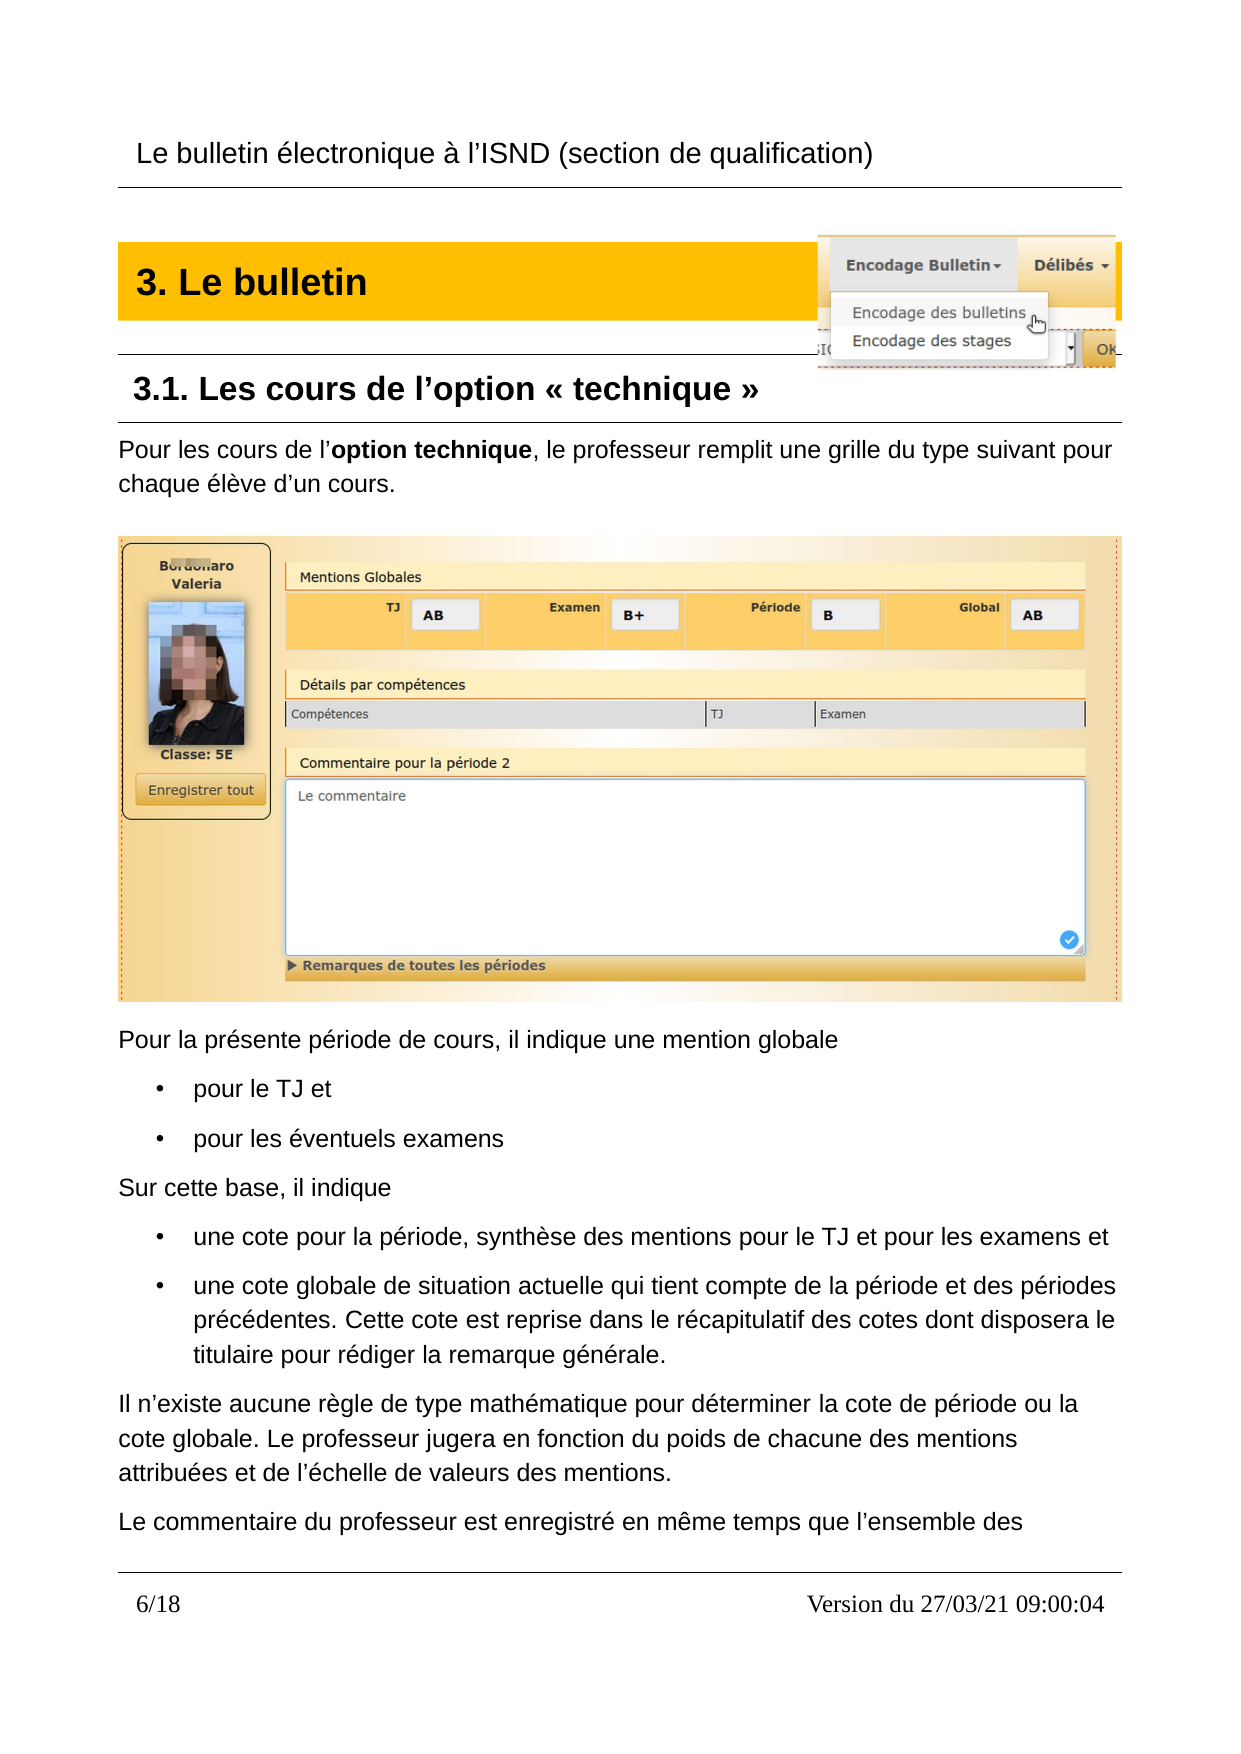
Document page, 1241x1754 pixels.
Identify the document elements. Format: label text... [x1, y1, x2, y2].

text Le commentaire du professeur est enregistré en même temps que l’ensemble des [118, 1507, 1122, 1536]
list pour le TJ et [156, 1074, 1122, 1103]
subtitle [1116, 242, 1122, 321]
picture [118, 536, 1123, 1002]
text Sur cette base, il indique [118, 1173, 1122, 1201]
list une cote pour la période, synthèse des mentions pour le TJ et pour les examens et [156, 1222, 1122, 1251]
list pour les éventuels examens [156, 1123, 1122, 1152]
subtitle Les cours de l’option « technique » [118, 355, 1122, 422]
subtitle Le bulletin [118, 242, 817, 321]
text [118, 518, 1122, 536]
list une cote globale de situation actuelle qui tient compte de la période et des périodes précédentes. Cette cote est reprise dans le récapitulatif des cotes dont disposera le titulaire pour rédiger la remarque générale. [156, 1271, 1122, 1369]
text Il n’existe aucune règle de type mathématique pour déterminer la cote de période ou la cote globale. Le professeur jugera en fonction du poids de chacune des mentions attribuées et de l’échelle de valeurs des mentions. [118, 1389, 1122, 1487]
picture [817, 234, 1116, 370]
text Pour les cours de l’option technique, le professeur remplit une grille du type suivant pour chaque élève d’un cours. [118, 435, 1122, 498]
text Pour la présente période de cours, il indique une mention globale [118, 1002, 1122, 1054]
